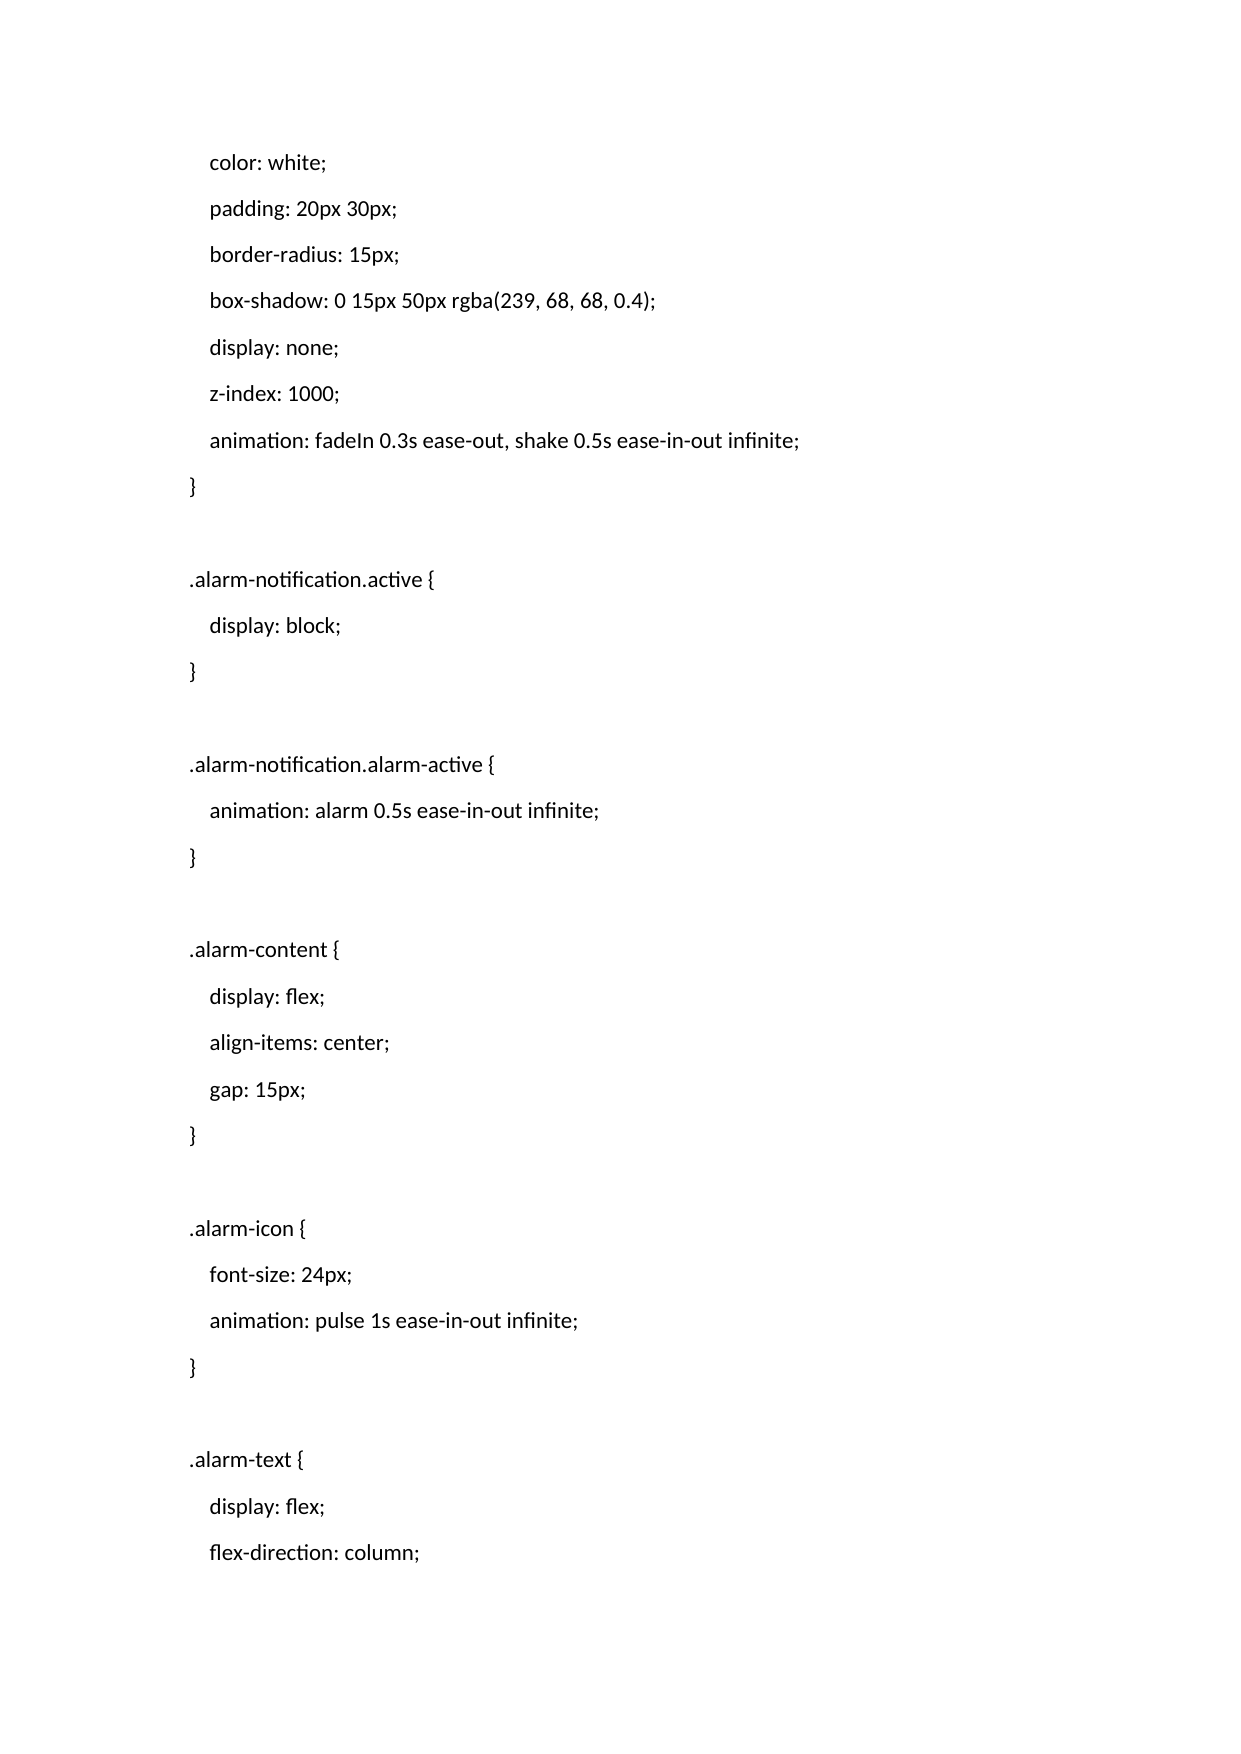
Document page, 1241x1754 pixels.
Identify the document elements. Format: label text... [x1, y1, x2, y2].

text animation: pulse 1s ease-in-out infinite; [148, 1306, 1093, 1334]
text color: white; [148, 148, 1093, 176]
text gap: 15px; [148, 1075, 1093, 1103]
text } [148, 472, 1093, 500]
text display: none; [148, 333, 1093, 361]
text } [148, 1353, 1093, 1381]
text font-size: 24px; [148, 1260, 1093, 1288]
text .alarm-notification.active { [148, 565, 1093, 593]
text } [148, 1121, 1093, 1149]
text flex-direction: column; [148, 1538, 1093, 1566]
text align-items: center; [148, 1028, 1093, 1056]
text } [148, 657, 1093, 686]
text display: block; [148, 611, 1093, 639]
text z-index: 1000; [148, 379, 1093, 407]
text .alarm-icon { [148, 1214, 1093, 1242]
text .alarm-notification.alarm-active { [148, 750, 1093, 778]
text animation: alarm 0.5s ease-in-out infinite; [148, 797, 1093, 824]
text .alarm-content { [148, 936, 1093, 964]
text display: flex; [148, 982, 1093, 1010]
text box-shadow: 0 15px 50px rgba(239, 68, 68, 0.4); [148, 287, 1093, 315]
text border-radius: 15px; [148, 240, 1093, 268]
text } [148, 843, 1093, 871]
text .alarm-text { [148, 1446, 1093, 1473]
text animation: fadeIn 0.3s ease-out, shake 0.5s ease-in-out infinite; [148, 426, 1093, 454]
text display: flex; [148, 1492, 1093, 1520]
text padding: 20px 30px; [148, 194, 1093, 222]
